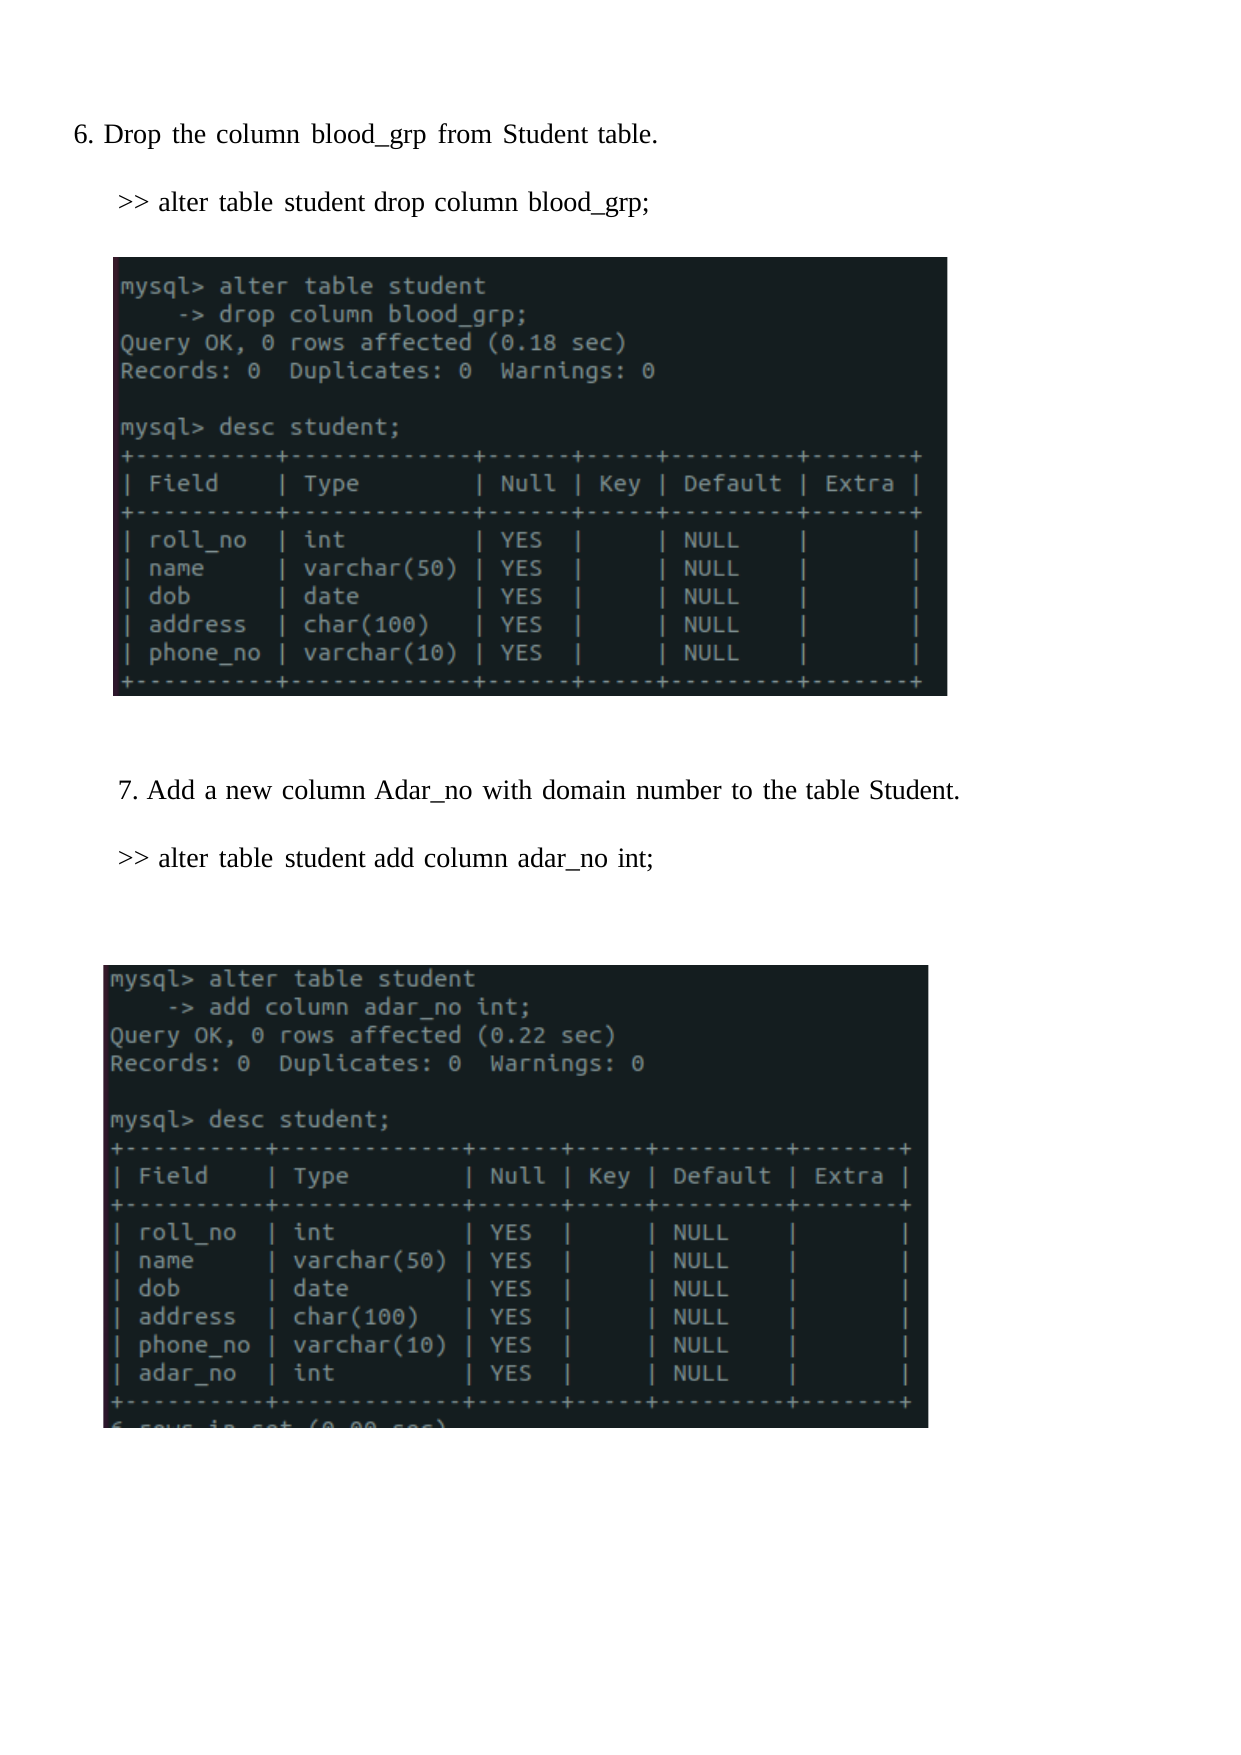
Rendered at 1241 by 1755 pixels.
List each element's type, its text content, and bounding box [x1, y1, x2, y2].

text >> alter table student drop column blood_grp; [118, 185, 1137, 217]
list Drop the column blood_grp from Student table. [73, 117, 1137, 149]
text >> alter table student add column adar_no int; [118, 841, 1137, 873]
list Add a new column Adar_no with domain number to the table Student. [118, 773, 1137, 806]
